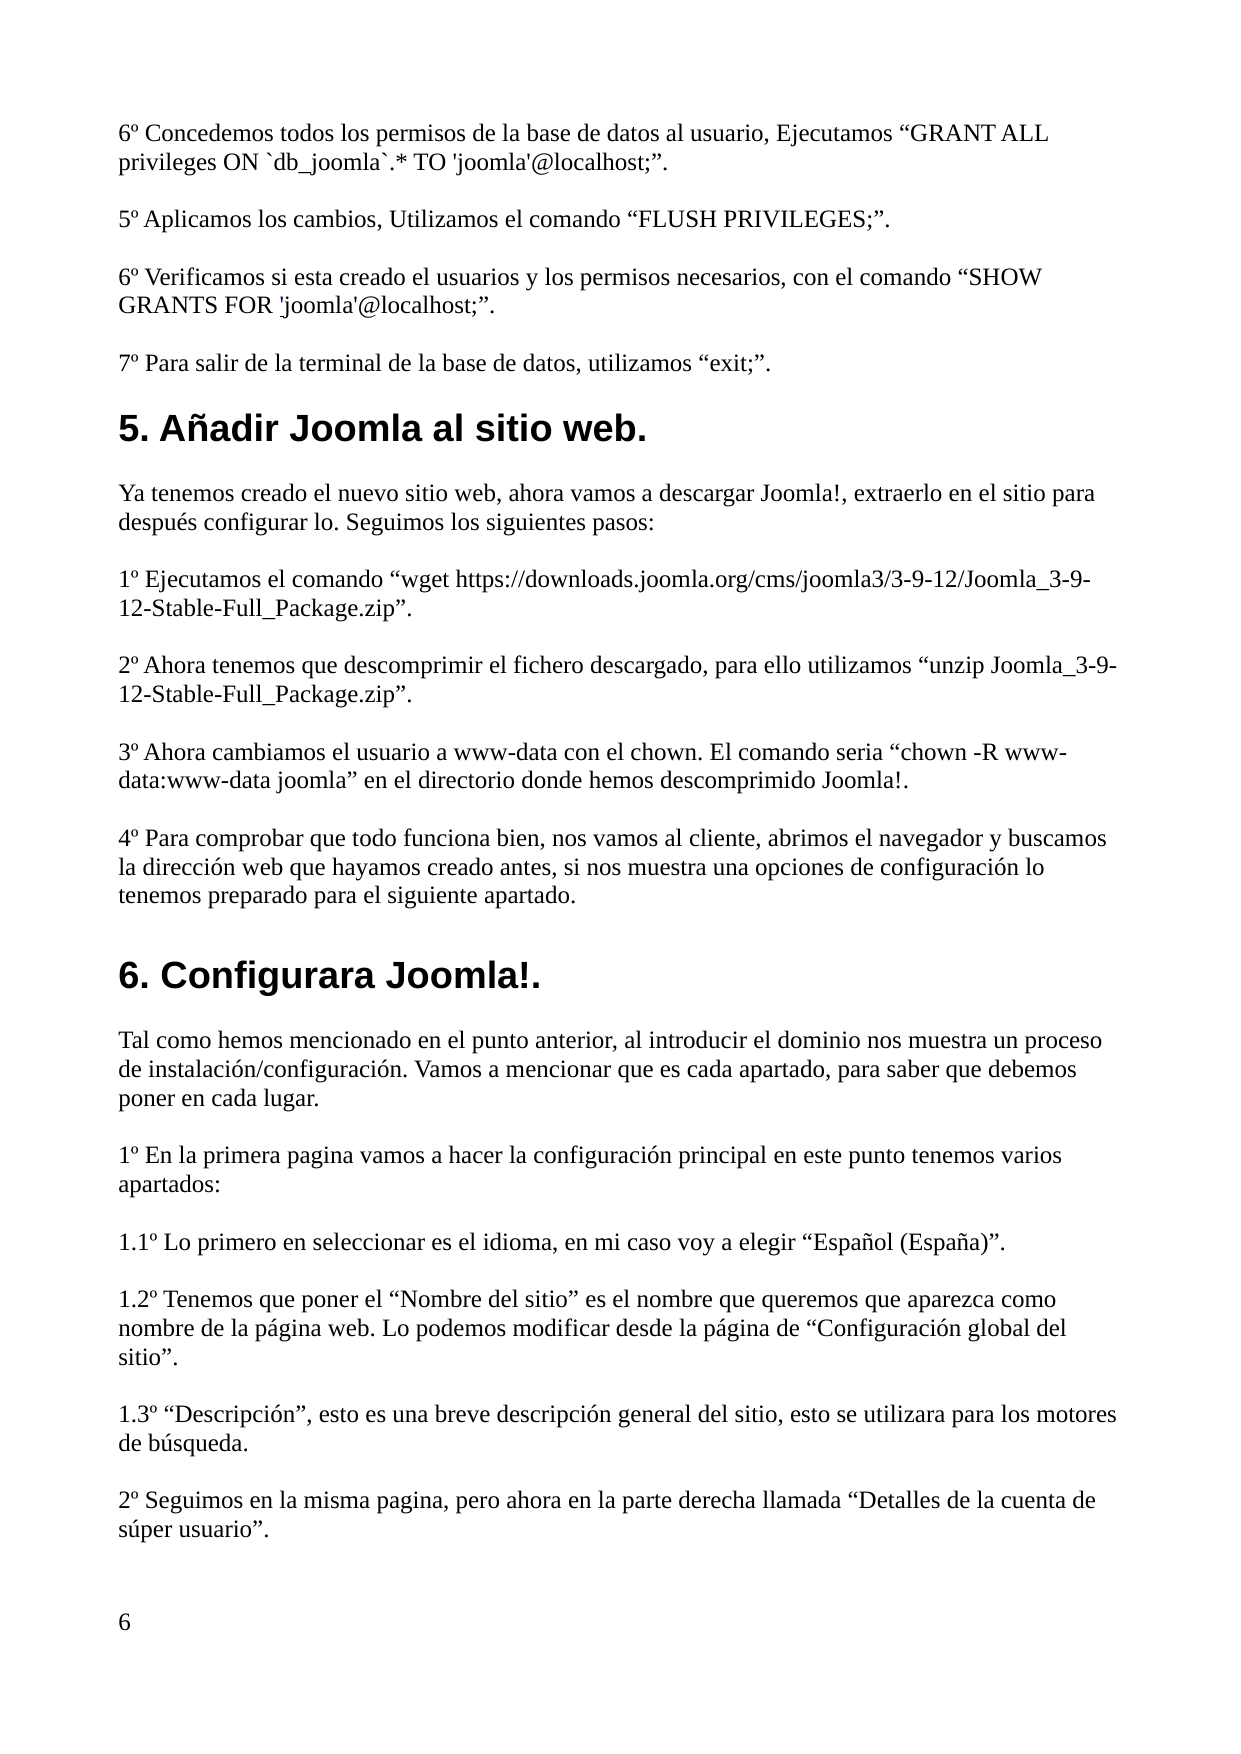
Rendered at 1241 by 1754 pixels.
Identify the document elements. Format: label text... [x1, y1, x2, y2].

text 1º En la primera pagina vamos a hacer la configuración principal en este punto tenemos varios apartados: [118, 1140, 1122, 1198]
text 1º Ejecutamos el comando “wget https://downloads.joomla.org/cms/joomla3/3-9-12/Joomla_3-9-12-Stable-Full_Package.zip”. [118, 564, 1122, 622]
text 6º Concedemos todos los permisos de la base de datos al usuario, Ejecutamos “GRANT ALL privileges ON `db_joomla`.* TO 'joomla'@localhost;”. [118, 118, 1122, 176]
text 1.3º “Descripción”, esto es una breve descripción general del sitio, esto se utilizara para los motores de búsqueda. [118, 1399, 1122, 1457]
subtitle 6. Configurara Joomla!. [118, 953, 1122, 997]
text 5º Aplicamos los cambios, Utilizamos el comando “FLUSH PRIVILEGES;”. [118, 204, 1122, 233]
text 3º Ahora cambiamos el usuario a www-data con el chown. El comando seria “chown -R www-data:www-data joomla” en el directorio donde hemos descomprimido Joomla!. [118, 737, 1122, 794]
text Tal como hemos mencionado en el punto anterior, al introducir el dominio nos muestra un proceso de instalación/configuración. Vamos a mencionar que es cada apartado, para saber que debemos poner en cada lugar. [118, 1025, 1122, 1112]
text 2º Seguimos en la misma pagina, pero ahora en la parte derecha llamada “Detalles de la cuenta de súper usuario”. [118, 1485, 1122, 1543]
text 2º Ahora tenemos que descomprimir el fichero descargado, para ello utilizamos “unzip Joomla_3-9-12-Stable-Full_Package.zip”. [118, 651, 1122, 708]
text 6º Verificamos si esta creado el usuarios y los permisos necesarios, con el comando “SHOW GRANTS FOR 'joomla'@localhost;”. [118, 262, 1122, 319]
subtitle 5. Añadir Joomla al sitio web. [118, 406, 1122, 449]
text 1.1º Lo primero en seleccionar es el idioma, en mi caso voy a elegir “Español (España)”. [118, 1227, 1122, 1255]
text 4º Para comprobar que todo funciona bien, nos vamos al cliente, abrimos el navegador y buscamos la dirección web que hayamos creado antes, si nos muestra una opciones de configuración lo tenemos preparado para el siguiente apartado. [118, 823, 1122, 909]
text Ya tenemos creado el nuevo sitio web, ahora vamos a descargar Joomla!, extraerlo en el sitio para después configurar lo. Seguimos los siguientes pasos: [118, 478, 1122, 536]
text 7º Para salir de la terminal de la base de datos, utilizamos “exit;”. [118, 348, 1122, 377]
text 1.2º Tenemos que poner el “Nombre del sitio” es el nombre que queremos que aparezca como nombre de la página web. Lo podemos modificar desde la página de “Configuración global del sitio”. [118, 1284, 1122, 1370]
